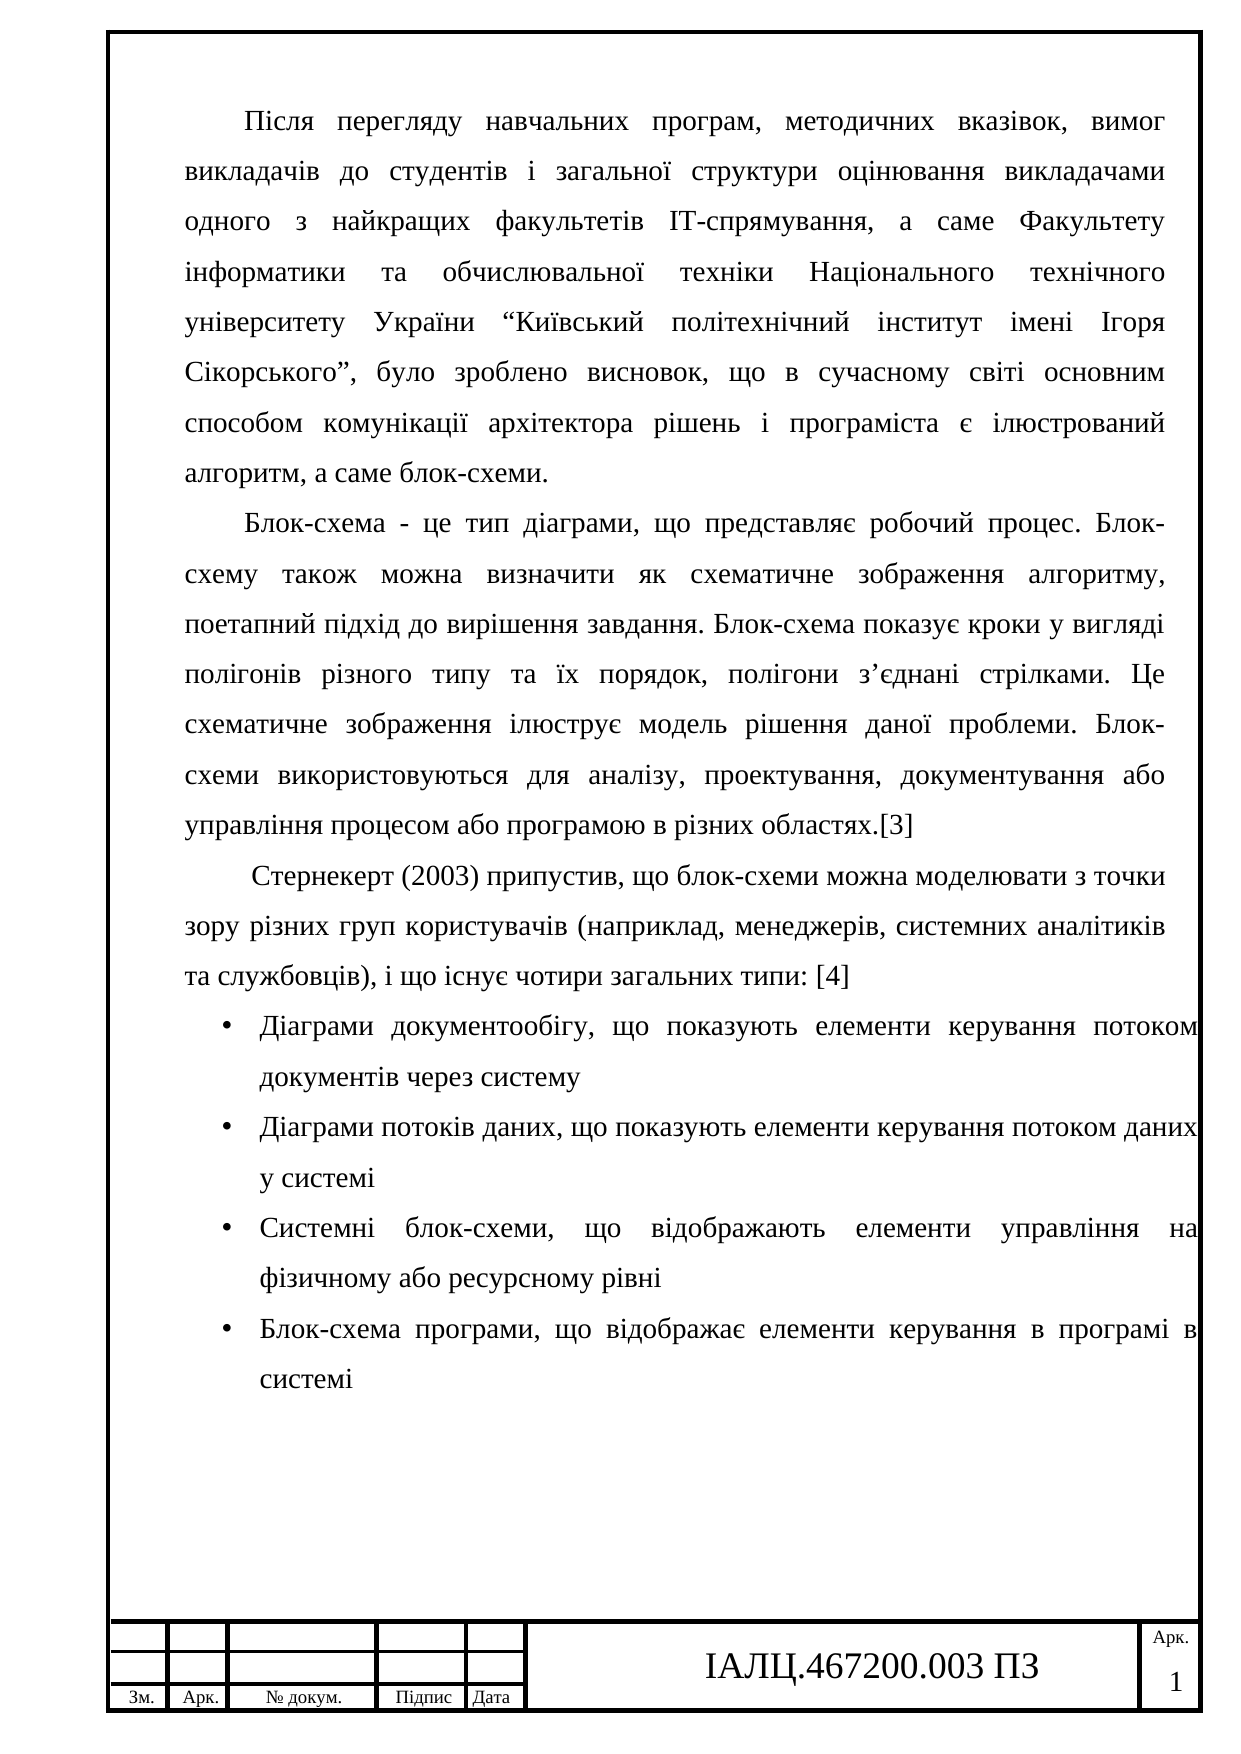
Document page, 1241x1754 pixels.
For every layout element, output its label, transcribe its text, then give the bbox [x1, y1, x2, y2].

table_cell [230, 1653, 374, 1681]
table_cell [110, 1620, 165, 1650]
table_cell [170, 1624, 225, 1650]
table_cell [468, 1624, 523, 1650]
table_cell [379, 1653, 464, 1681]
table_cell [379, 1624, 464, 1650]
table_cell [110, 1651, 165, 1681]
table_cell Дата [468, 1686, 523, 1708]
table_cell ІАЛЦ.467200.003 ПЗ [528, 1624, 1137, 1708]
table_cell [468, 1653, 523, 1681]
table_cell № докум. [230, 1686, 374, 1708]
table_cell Арк. 1 [1142, 1624, 1198, 1708]
table_cell [230, 1624, 374, 1650]
table_cell Підпис [379, 1686, 464, 1708]
table_cell [170, 1653, 225, 1681]
table_cell Зм. [110, 1683, 165, 1708]
table_cell Арк. [170, 1686, 225, 1708]
table_cell Після перегляду навчальних програм, методичних вказівок, вимог викладачів до студентів і загальної структури оцінювання викладачами одного з найкращих факультетів ІТ-спрямування, а саме Факультету інформатики та обчислювальної техніки Національного технічного університету України “Київський політехнічний інститут імені Ігоря Сікорського”, було зроблено висновок, що в сучасному світі основним способом комунікації архітектора рішень і програміста є ілюстрований алгоритм, а саме блок-схеми. Блок-схема - це тип діаграми, що представляє робочий процес. Блок-схему також можна визначити як схематичне зображення алгоритму, поетапний підхід до вирішення завдання. Блок-схема показує кроки у вигляді полігонів різного типу та їх порядок, полігони з’єднані стрілками. Це схематичне зображення ілюструє модель рішення даної проблеми. Блок-схеми використовуються для аналізу, проектування, документування або управління процесом або програмою в різних областях.[3] Стернекерт (2003) припустив, що блок-схеми можна моделювати з точки зору різних груп користувачів (наприклад, менеджерів, системних аналітиків та службовців), і що існує чотири загальних типи: [4] Діаграми документообігу, що показують елементи керування потоком документів через систему Діаграми потоків даних, що показують елементи керування потоком даних у системі Системні блок-схеми, що відображають елементи управління на фізичному або ресурсному рівні Блок-схема програми, що відображає елементи керування в програмі в системі [110, 34, 1198, 1619]
